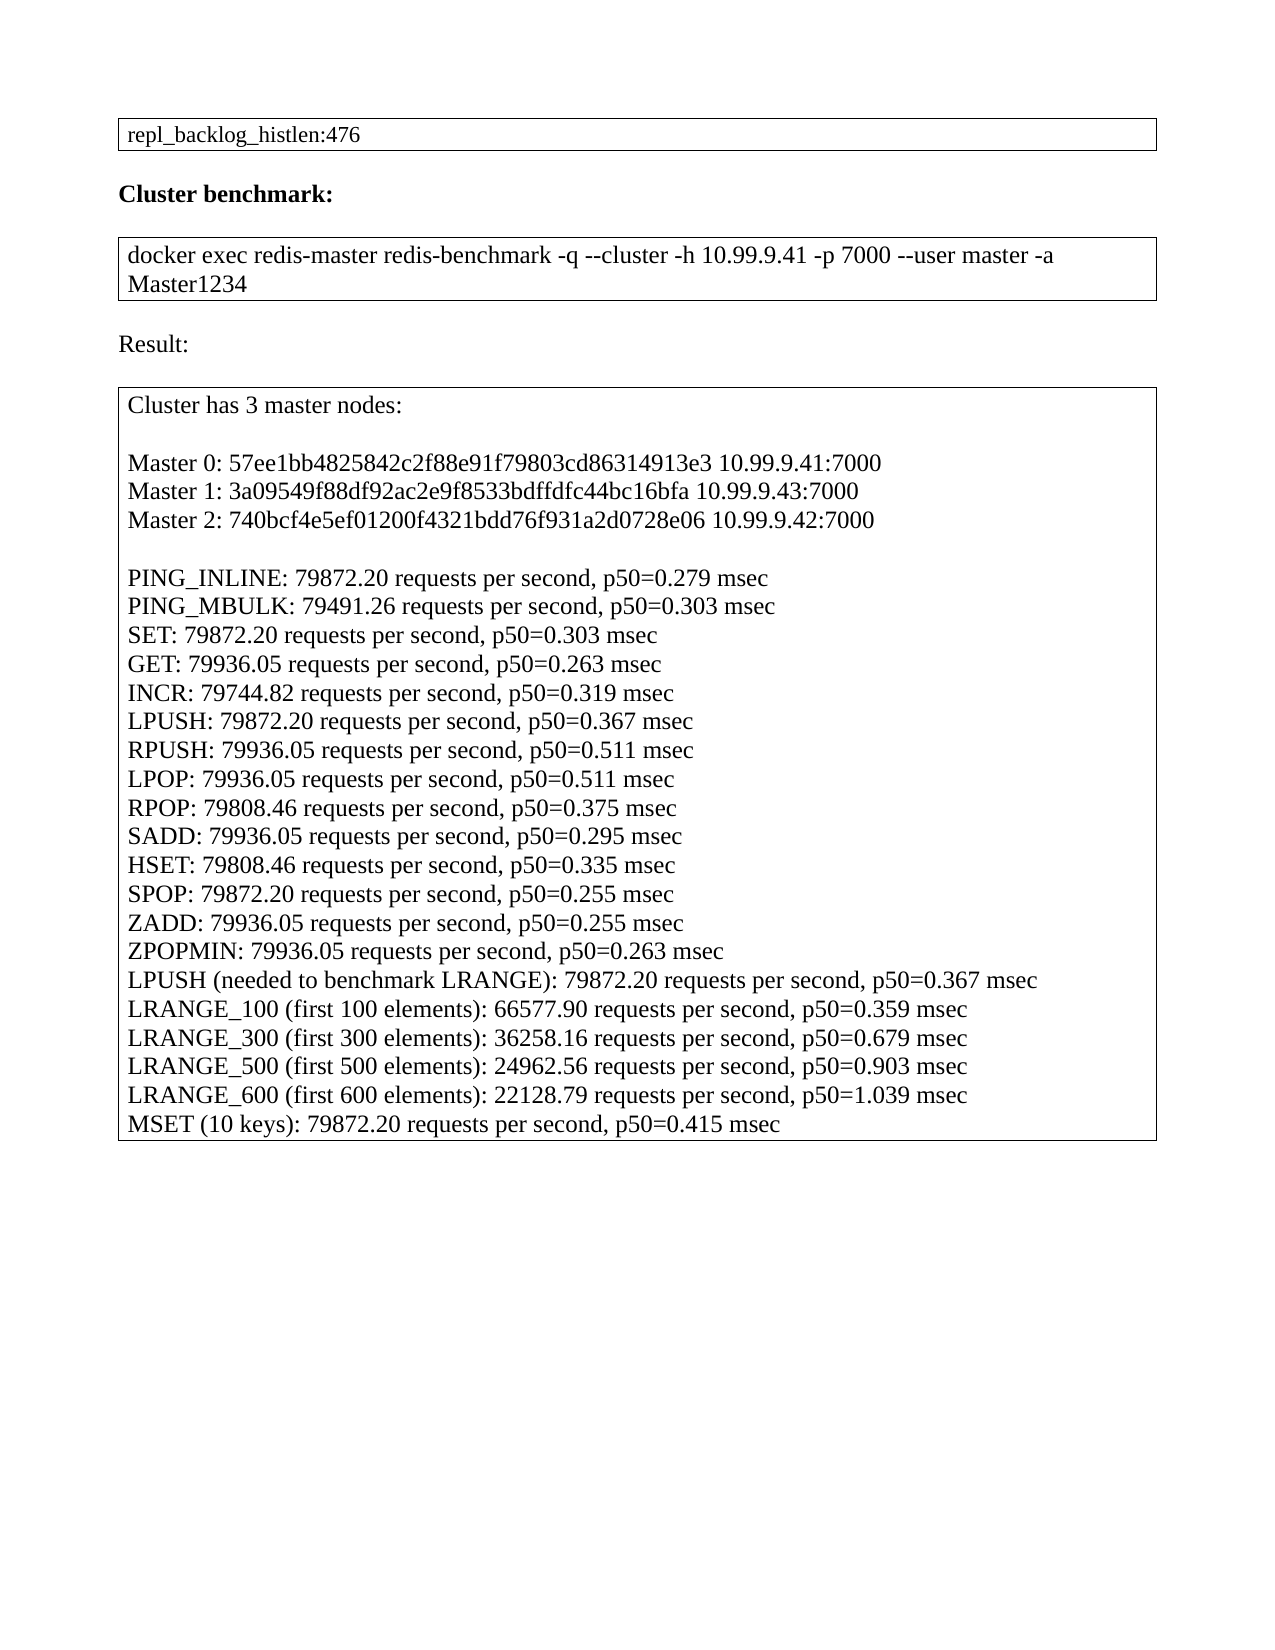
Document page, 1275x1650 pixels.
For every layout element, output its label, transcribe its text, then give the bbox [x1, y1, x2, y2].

text LRANGE_100 (first 100 elements): 66577.90 requests per second, p50=0.359 msec [119, 991, 1156, 1019]
text repl_backlog_histlen:476 [119, 119, 1156, 150]
text Cluster has 3 master nodes: [119, 388, 1156, 419]
text PING_INLINE: 79872.20 requests per second, p50=0.279 msec [119, 559, 1156, 588]
text RPOP: 79808.46 requests per second, p50=0.375 msec [119, 789, 1156, 818]
text HSET: 79808.46 requests per second, p50=0.335 msec [119, 847, 1156, 876]
text Result: [118, 329, 1157, 358]
text Master 0: 57ee1bb4825842c2f88e91f79803cd86314913e3 10.99.9.41:7000 [119, 444, 1156, 473]
text LRANGE_500 (first 500 elements): 24962.56 requests per second, p50=0.903 msec [119, 1048, 1156, 1077]
text LPUSH: 79872.20 requests per second, p50=0.367 msec [119, 703, 1156, 732]
text INCR: 79744.82 requests per second, p50=0.319 msec [119, 674, 1156, 703]
text SET: 79872.20 requests per second, p50=0.303 msec [119, 617, 1156, 646]
text RPUSH: 79936.05 requests per second, p50=0.511 msec [119, 732, 1156, 761]
text MSET (10 keys): 79872.20 requests per second, p50=0.415 msec [119, 1106, 1156, 1140]
text ZPOPMIN: 79936.05 requests per second, p50=0.263 msec [119, 933, 1156, 962]
text LRANGE_300 (first 300 elements): 36258.16 requests per second, p50=0.679 msec [119, 1019, 1156, 1048]
text GET: 79936.05 requests per second, p50=0.263 msec [119, 646, 1156, 674]
text Master 2: 740bcf4e5ef01200f4321bdd76f931a2d0728e06 10.99.9.42:7000 [119, 502, 1156, 534]
text LPOP: 79936.05 requests per second, p50=0.511 msec [119, 761, 1156, 789]
text ZADD: 79936.05 requests per second, p50=0.255 msec [119, 904, 1156, 933]
text SADD: 79936.05 requests per second, p50=0.295 msec [119, 818, 1156, 847]
text Cluster benchmark: [118, 179, 1157, 208]
text LPUSH (needed to benchmark LRANGE): 79872.20 requests per second, p50=0.367 msec [119, 962, 1156, 991]
text PING_MBULK: 79491.26 requests per second, p50=0.303 msec [119, 588, 1156, 617]
text docker exec redis-master redis-benchmark -q --cluster -h 10.99.9.41 -p 7000 --user master -a Master1234 [119, 238, 1156, 300]
text Master 1: 3a09549f88df92ac2e9f8533bdffdfc44bc16bfa 10.99.9.43:7000 [119, 473, 1156, 502]
text SPOP: 79872.20 requests per second, p50=0.255 msec [119, 876, 1156, 904]
text LRANGE_600 (first 600 elements): 22128.79 requests per second, p50=1.039 msec [119, 1077, 1156, 1106]
